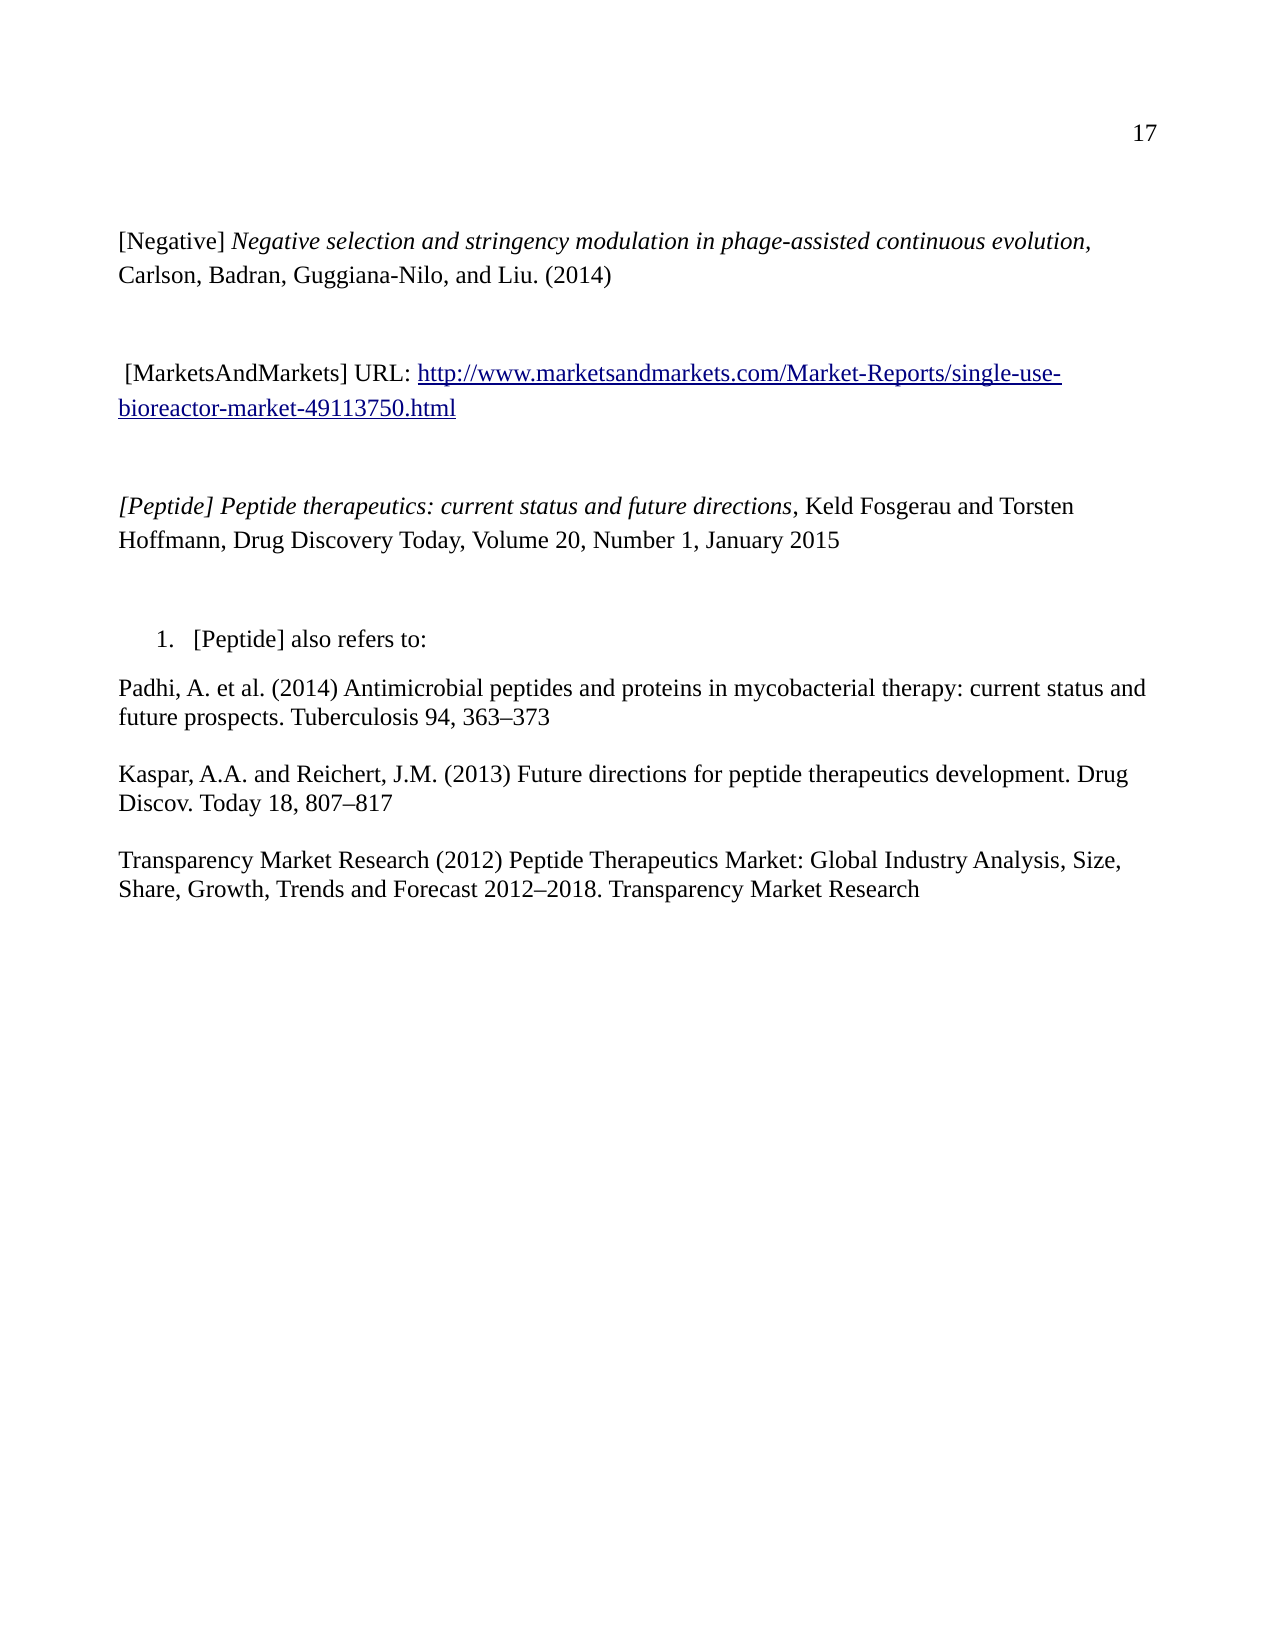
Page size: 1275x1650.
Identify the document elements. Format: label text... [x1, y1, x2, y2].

text Padhi, A. et al. (2014) Antimicrobial peptides and proteins in mycobacterial therapy: current status and future prospects. Tuberculosis 94, 363–373 [118, 673, 1157, 730]
list [Peptide] also refers to: [156, 624, 1157, 652]
text [Peptide] Peptide therapeutics: current status and future directions, Keld Fosgerau and Torsten Hoffmann, Drug Discovery Today, Volume 20, Number 1, January 2015 [118, 491, 1157, 554]
text Kaspar, A.A. and Reichert, J.M. (2013) Future directions for peptide therapeutics development. Drug Discov. Today 18, 807–817 [118, 759, 1157, 817]
text [Negative] Negative selection and stringency modulation in phage-assisted continuous evolution, Carlson, Badran, Guggiana-Nilo, and Liu. (2014) [118, 226, 1157, 289]
text [MarketsAndMarkets] URL: http://www.marketsandmarkets.com/Market-Reports/single-use-bioreactor-market-49113750.html [118, 358, 1157, 422]
text Transparency Market Research (2012) Peptide Therapeutics Market: Global Industry Analysis, Size, Share, Growth, Trends and Forecast 2012–2018. Transparency Market Research [118, 845, 1157, 903]
